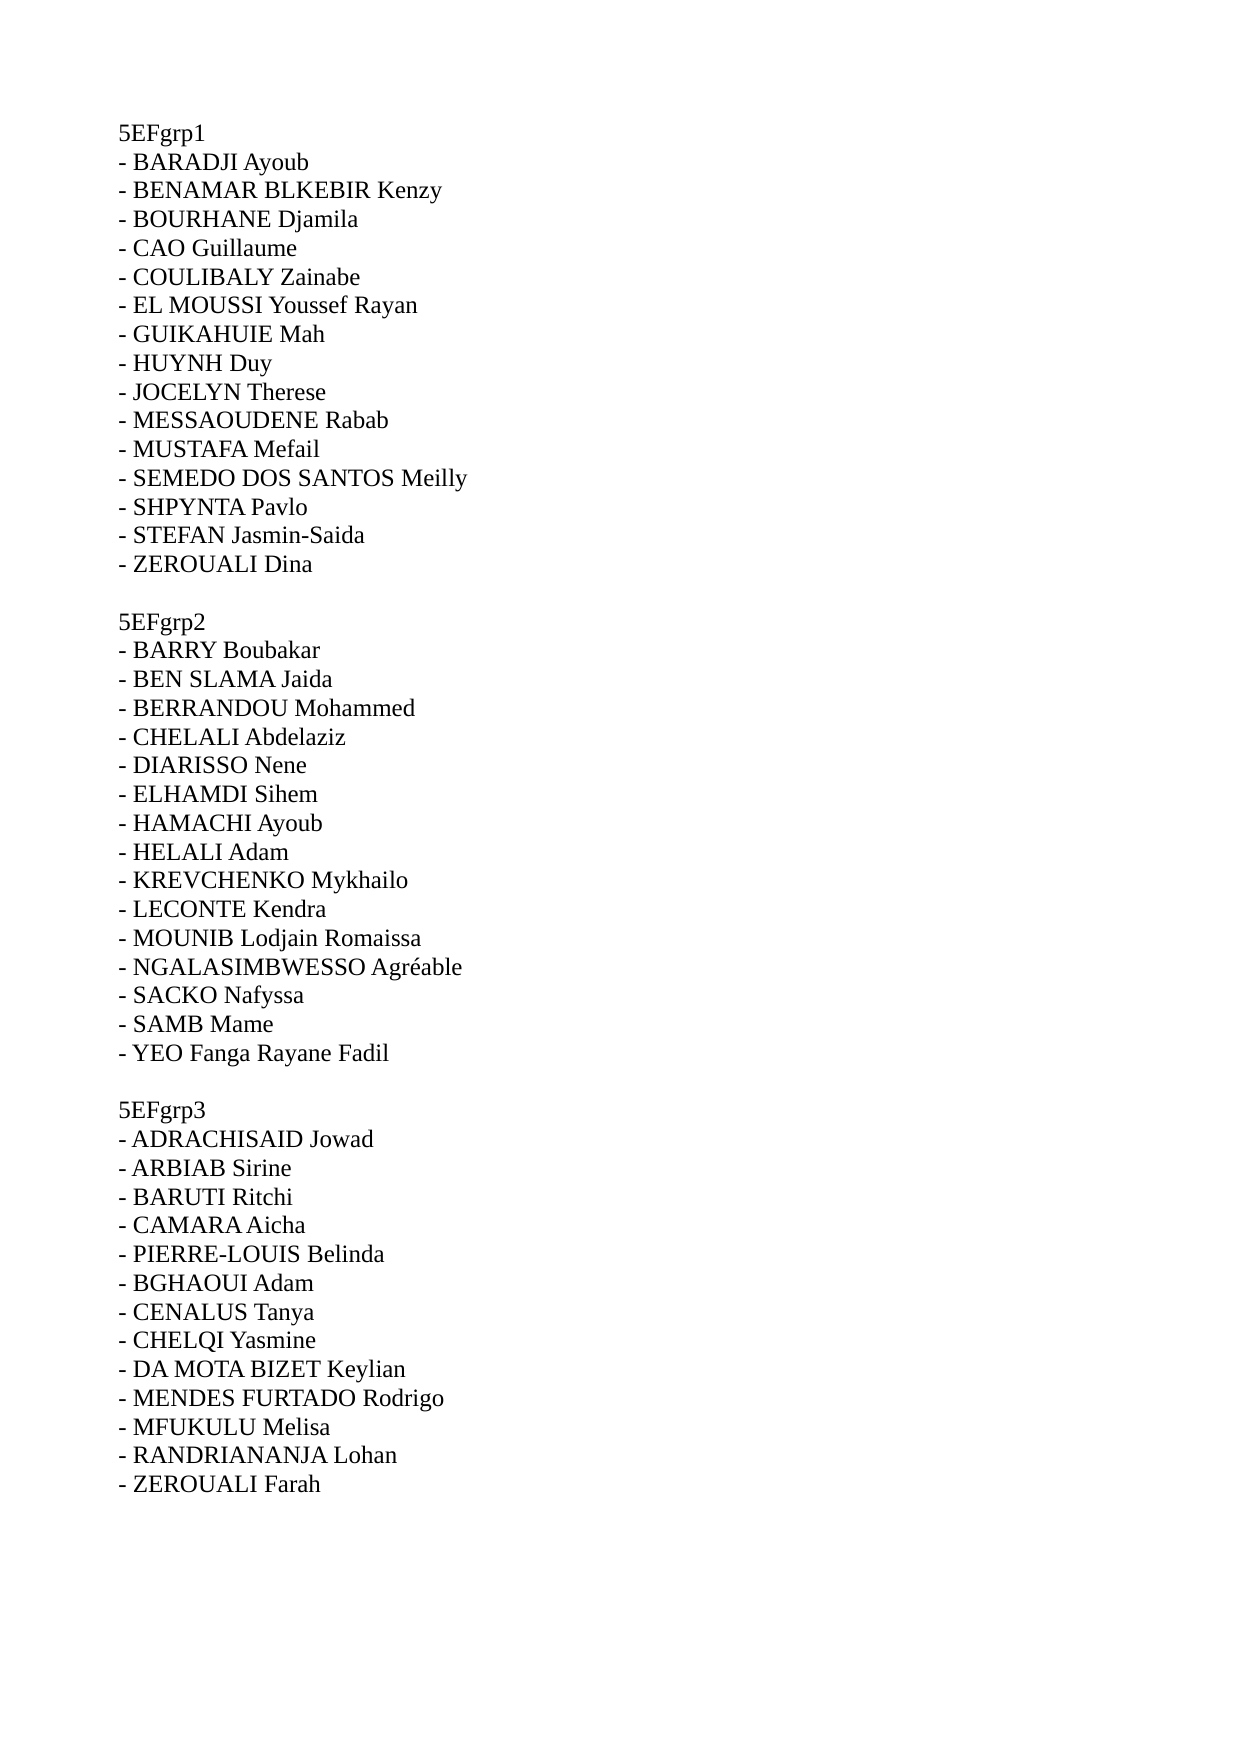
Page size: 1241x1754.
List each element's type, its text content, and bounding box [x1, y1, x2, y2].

text 5EFgrp3 [118, 1096, 1122, 1124]
text 5EFgrp1 - BARADJI Ayoub - BENAMAR BLKEBIR Kenzy - BOURHANE Djamila - CAO Guillaume - COULIBALY Zainabe - EL MOUSSI Youssef Rayan - GUIKAHUIE Mah - HUYNH Duy - JOCELYN Therese - MESSAOUDENE Rabab - MUSTAFA Mefail - SEMEDO DOS SANTOS Meilly - SHPYNTA Pavlo - STEFAN Jasmin-Saida - ZEROUALI Dina 5EFgrp2 - BARRY Boubakar - BEN SLAMA Jaida - BERRANDOU Mohammed - CHELALI Abdelaziz - DIARISSO Nene - ELHAMDI Sihem - HAMACHI Ayoub - HELALI Adam - KREVCHENKO Mykhailo - LECONTE Kendra - MOUNIB Lodjain Romaissa - NGALASIMBWESSO Agréable - SACKO Nafyssa - SAMB Mame - YEO Fanga Rayane Fadil [118, 118, 1122, 1067]
text - ADRACHISAID Jowad - ARBIAB Sirine - BARUTI Ritchi - CAMARA Aicha - PIERRE-LOUIS Belinda - BGHAOUI Adam - CENALUS Tanya - CHELQI Yasmine - DA MOTA BIZET Keylian - MENDES FURTADO Rodrigo - MFUKULU Melisa - RANDRIANANJA Lohan - ZEROUALI Farah [118, 1124, 1122, 1498]
